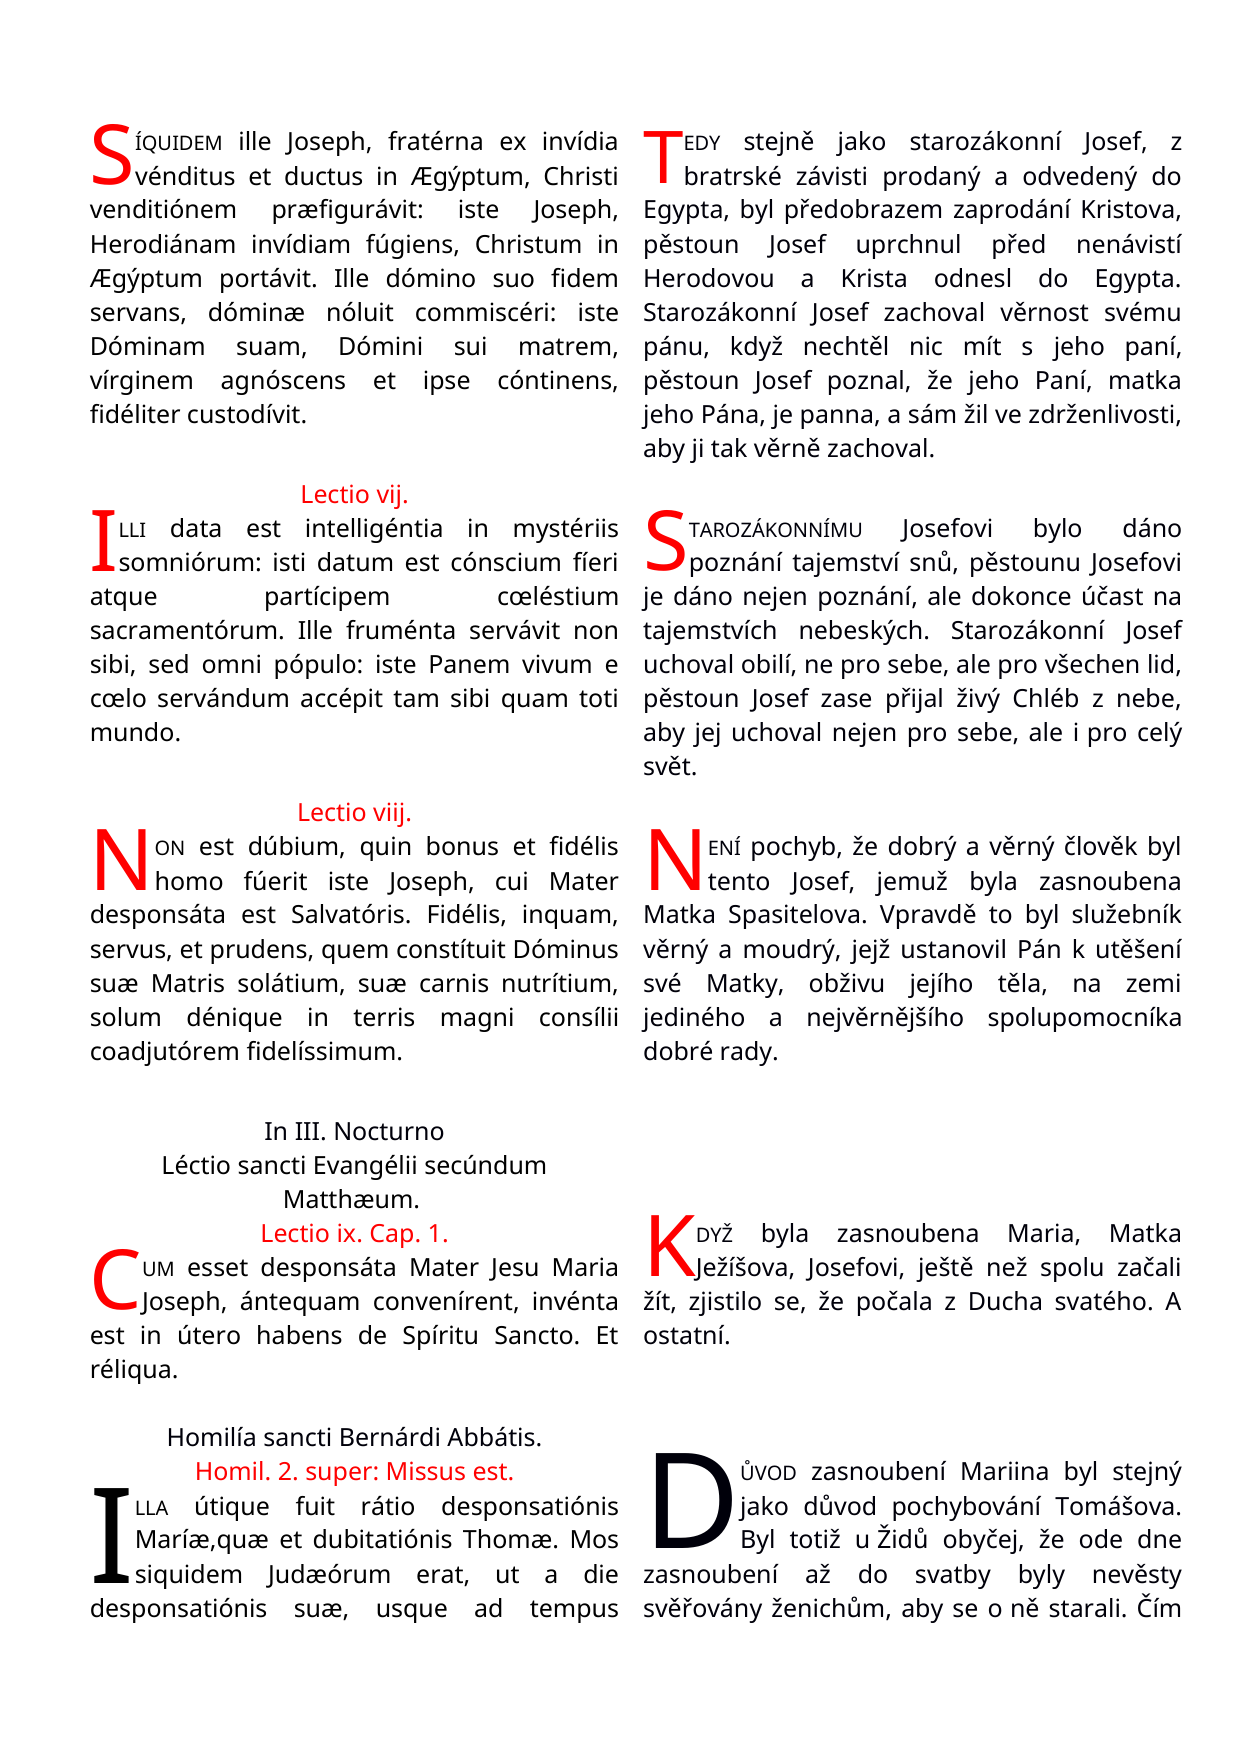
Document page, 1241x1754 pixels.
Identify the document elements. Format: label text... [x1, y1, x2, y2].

table_cell Starozákonnímu Josefovi bylo dáno poznání tajemství snů, pěstounu Josefovi je dáno nejen poznání, ale dokonce účast na tajemstvích nebes­kých. Starozákonní Josef uchoval obilí, ne pro sebe, ale pro všechen lid, pěstoun Josef zase přijal živý Chléb z nebe, aby jej uchoval nejen pro sebe, ale i pro celý svět. [631, 471, 1194, 789]
table_cell Lectio viij. Non est dúbium, quin bonus et fidélis homo fúerit iste Joseph, cui Mater desponsáta est Salvatóris. Fidélis, inquam, servus, et prudens, quem constítuit Dóminus suæ Matris solátium, suæ carnis nutrítium, solum dénique in terris magni consílii coadjutórem fidelíssimum. [78, 789, 631, 1107]
table_cell In III. Nocturno Léctio sancti Evangélii secúndum Matthæum. Lectio ix. Cap. 1. Cum esset desponsáta Mater Jesu Maria Joseph, ántequam convenírent, invénta est in útero habens de Spíritu Sancto. Et réliqua. Homilía sancti Bernárdi Abbátis. Homil. 2. super: Missus est. Illa útique fuit rátio desponsatiónis Maríæ,quæ et dubitatiónis Thomæ. Mos siquidem Judæórum erat, ut a die desponsatiónis suæ, usque ad tempus nuptiárum, sponsis sponsæ traderéntur custodiéndæ: quátenus eárum ipsi eo sibi pudicítiam curiósius servárent, quo sibi ipsi fidelióres exísterent. [78, 1108, 631, 1630]
table_cell Síquidem ille Joseph, fratérna ex invídia vénditus et ductus in Ægýptum, Christi venditiónem præfigurávit: iste Joseph, Herodiánam invídiam fúgiens, Christum in Ægýptum portávit. Ille dómino suo fidem servans, dóminæ nóluit commiscéri: iste Dóminam suam, Dómini sui matrem, vírginem agnóscens et ipse cóntinens, fidéliter custodívit. [78, 118, 631, 471]
table_cell Když byla zasnoubena Maria, Matka Ježíšova, Josefovi, ještě než spolu začali žít, zjistilo se, že počala z Ducha svatého. A ostatní. Důvod zasnoubení Mariina byl stejný jako důvod pochybování Tomášova. Byl totiž u Židů obyčej, že ode dne zasnoubení až do svatby byly nevěsty svěřovány ženichům, aby se o ně starali. Čím pečlivěji totiž zachovávali čistotu svých snoubenek, tím věrnější se ukázali býti také oni sami. [631, 1108, 1194, 1630]
table_cell Není pochyb, že dobrý a věrný člověk byl tento Josef, jemuž byla zasnoubena Matka Spasitelova. Vpravdě to byl služebník věrný a moudrý, jejž ustanovil Pán k utěšení své Matky, obživu jejího těla, na zemi jediného a nejvěrnějšího spolupomoc­níka dobré rady. [631, 789, 1194, 1107]
table_cell tedy stejně jako starozákonní Josef, z bratrské závisti prodaný a odvedený do Egypta, byl před­obrazem zaprodání Kristova, pěstoun Josef uprchnul před nenávistí Herodovou a Krista odnesl do Egypta. Starozákonní Josef zachoval věrnost svému pánu, když nechtěl nic mít s jeho paní, pěstoun Josef poznal, že jeho Paní, matka jeho Pána, je panna, a sám žil ve zdrženlivosti, aby ji tak věrně zachoval. [631, 118, 1194, 471]
table_cell Lectio vij. Illi data est intelligéntia in mystériis somniórum: isti datum est cónscium fíeri atque partícipem cœléstium sacramentórum. Ille fruménta servávit non sibi, sed omni pópulo: iste Panem vivum e cœlo servándum accépit tam sibi quam toti mundo. [78, 471, 631, 789]
